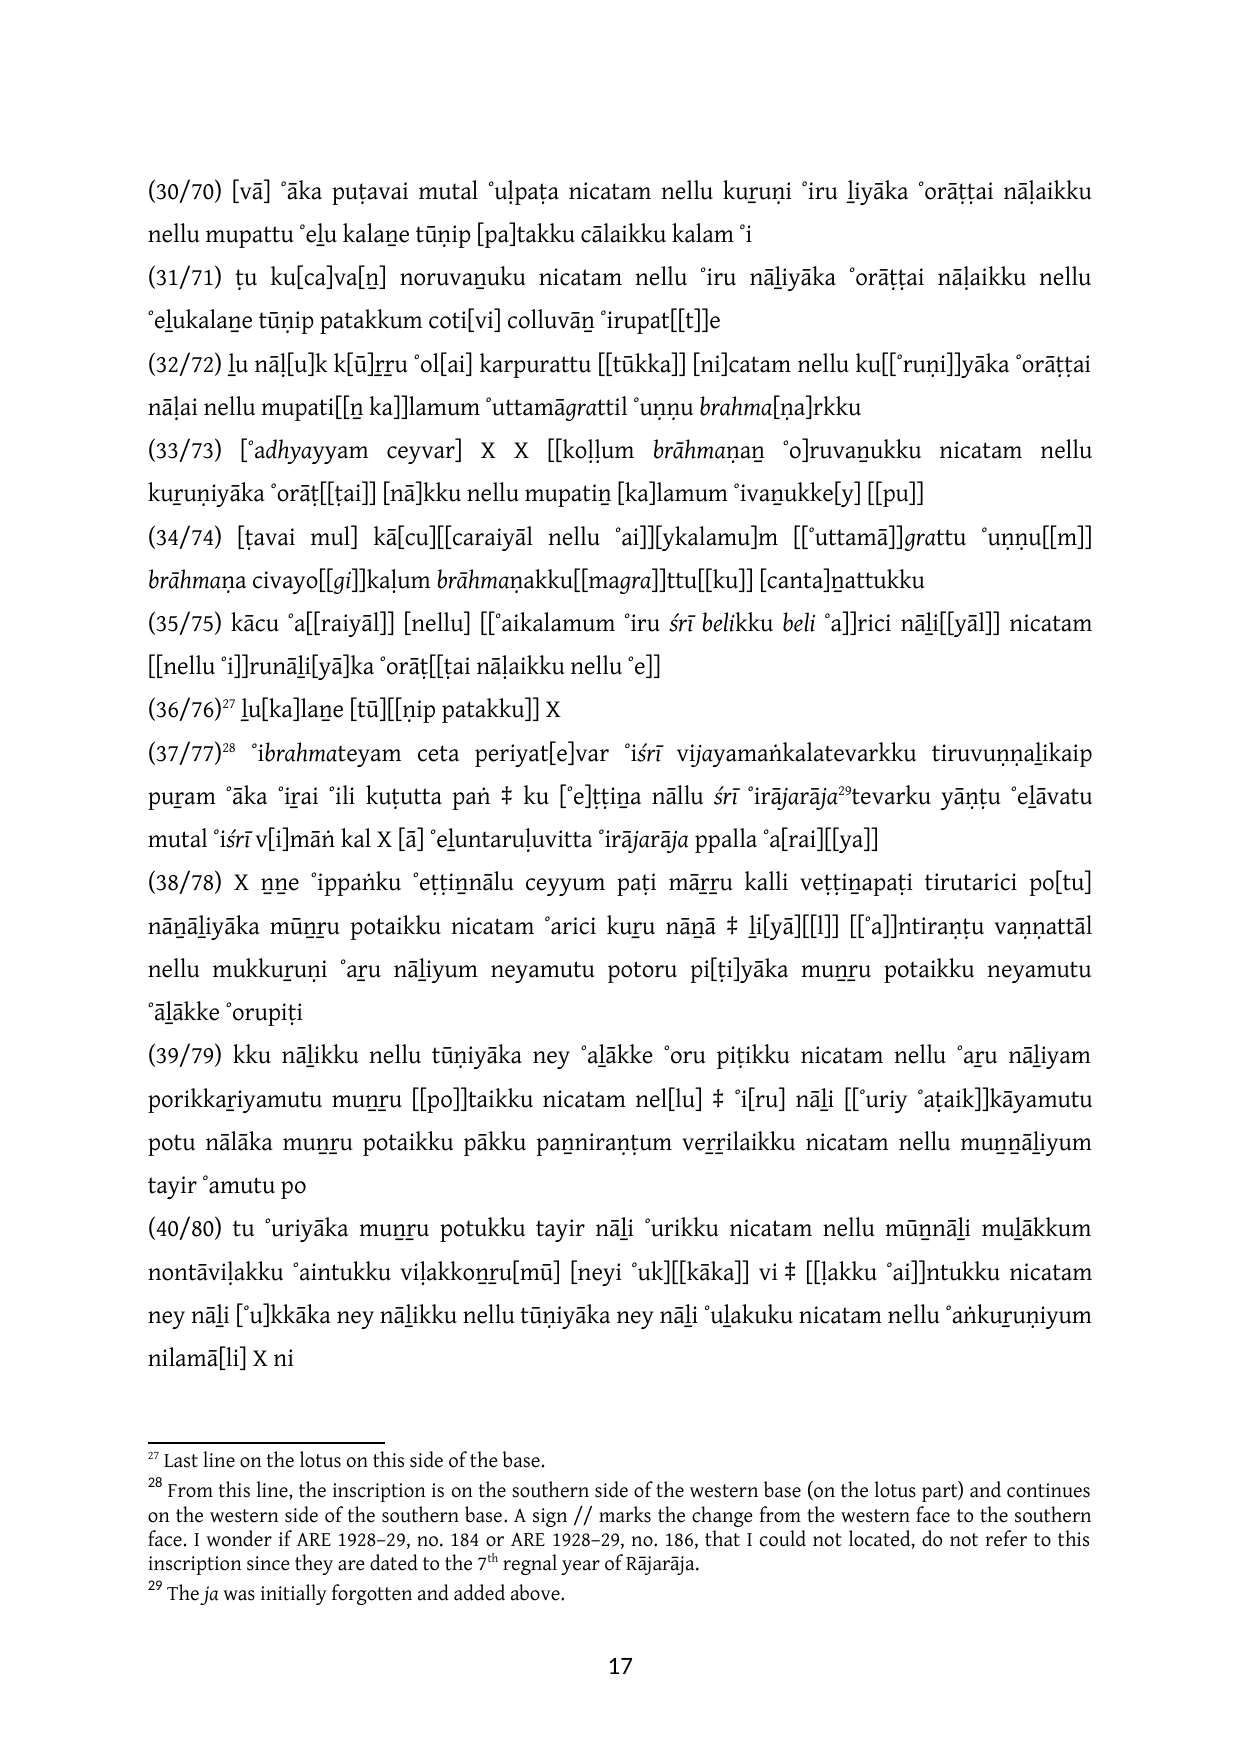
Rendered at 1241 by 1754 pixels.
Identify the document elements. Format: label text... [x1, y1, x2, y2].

text From this line, the inscription is on the southern side of the western base (on the lotus part) and continues on the western side of the southern base. A sign // marks the change from the western face to the southern face. I wonder if ARE 1928–29, no. 184 or ARE 1928–29, no. 186, that I could not located, do not refer to this inscription since they are dated to the 7th regnal year of Rājarāja. [148, 1473, 1093, 1576]
text Last line on the lotus on this side of the base. [148, 1449, 1093, 1473]
text (31/71) ṭu ku[ca]va[ṉ] noruvaṉuku nicatam nellu ˚iru nāḻiyāka ˚orāṭṭai nāḷaikku nellu ˚eḻukalaṉe tūṇip patakkum coti[vi] colluvāṉ ˚irupat[[t]]e [148, 264, 1093, 336]
text (34/74) [ṭavai mul] kā[cu][[caraiyāl nellu ˚ai]][ykalamu]m [[˚uttamā]]grattu ˚uṇṇu[[m]] brāhmaṇa civayo[[gi]]kaḷum brāhmaṇakku[[magra]]ttu[[ku]] [canta]ṉattukku [148, 523, 1093, 595]
text (32/72) ḻu nāḷ[u]k k[ū]ṟṟu ˚ol[ai] karpurattu [[tūkka]] [ni]catam nellu ku[[˚ruṇi]]yāka ˚orāṭṭai nāḷai nellu mupati[[ṉ ka]]lamum ˚uttamāgrattil ˚uṇṇu brahma[ṇa]rkku [148, 350, 1093, 422]
text (33/73) [˚adhyayyam ceyvar] X X [[koḷḷum brāhmaṇaṉ ˚o]ruvaṉukku nicatam nellu kuṟuṇiyāka ˚orāṭ[[ṭai]] [nā]kku nellu mupatiṉ [ka]lamum ˚ivaṉukke[y] [[pu]] [148, 437, 1093, 509]
text (38/78) X ṉṉe ˚ippaṅku ˚eṭṭiṉnālu ceyyum paṭi māṟṟu kalli veṭṭiṉapaṭi tirutarici po[tu] nāṉāḻiyāka mūṉṟu potaikku nicatam ˚arici kuṟu nāṉā ‡ ḻi[yā][[l]] [[˚a]]ntiraṇṭu vaṇṇattāl nellu mukkuṟuṇi ˚aṟu nāḻiyum neyamutu potoru pi[ṭi]yāka muṉṟu potaikku neyamutu ˚āḻākke ˚orupiṭi [148, 869, 1093, 1027]
text (36/76) ḻu[ka]laṉe [tū][[ṇip patakku]] X [148, 696, 1093, 725]
text (37/77) ˚ibrahmateyam ceta periyat[e]var ˚iśrī vijayamaṅkalatevarkku tiruvuṇṇaḻikaip puṟam ˚āka ˚iṟai ˚ili kuṭutta paṅ ‡ ku [˚e]ṭṭiṉa nāllu śrī ˚irājarājatevarku yāṇṭu ˚eḻāvatu mutal ˚iśrī v[i]māṅ kal X [ā] ˚eḻuntaruḷuvitta ˚irājarāja ppalla ˚a[rai][[ya]] [148, 739, 1093, 854]
text (35/75) kācu ˚a[[raiyāl]] [nellu] [[˚aikalamum ˚iru śrī belikku beli ˚a]]rici nāḻi[[yāl]] nicatam [[nellu ˚i]]runāḻi[yā]ka ˚orāṭ[[ṭai nāḷaikku nellu ˚e]] [148, 609, 1093, 682]
text (39/79) kku nāḻikku nellu tūṇiyāka ney ˚aḻākke ˚oru piṭikku nicatam nellu ˚aṟu nāḻiyam porikkaṟiyamutu muṉṟu [[po]]taikku nicatam nel[lu] ‡ ˚i[ru] nāḻi [[˚uriy ˚aṭaik]]kāyamutu potu nālāka muṉṟu potaikku pākku paṉniraṇṭum veṟṟilaikku nicatam nellu muṉṉāḻiyum tayir ˚amutu po [148, 1042, 1093, 1200]
text (30/70) [vā] ˚āka puṭavai mutal ˚uḷpaṭa nicatam nellu kuṟuṇi ˚iru ḻiyāka ˚orāṭṭai nāḷaikku nellu mupattu ˚eḻu kalaṉe tūṇip [pa]takku cālaikku kalam ˚i [148, 177, 1093, 249]
text The ja was initially forgotten and added above. [148, 1576, 1093, 1606]
text (40/80) tu ˚uriyāka muṉṟu potukku tayir nāḻi ˚urikku nicatam nellu mūṉnāḻi muḻākkum nontāviḷakku ˚aintukku viḷakkoṉṟu[mū] [neyi ˚uk][[kāka]] vi ‡ [[ḷakku ˚ai]]ntukku nicatam ney nāḻi [˚u]kkāka ney nāḻikku nellu tūṇiyāka ney nāḻi ˚uḻakuku nicatam nellu ˚aṅkuṟuṇiyum nilamā[li] X ni [148, 1215, 1093, 1373]
